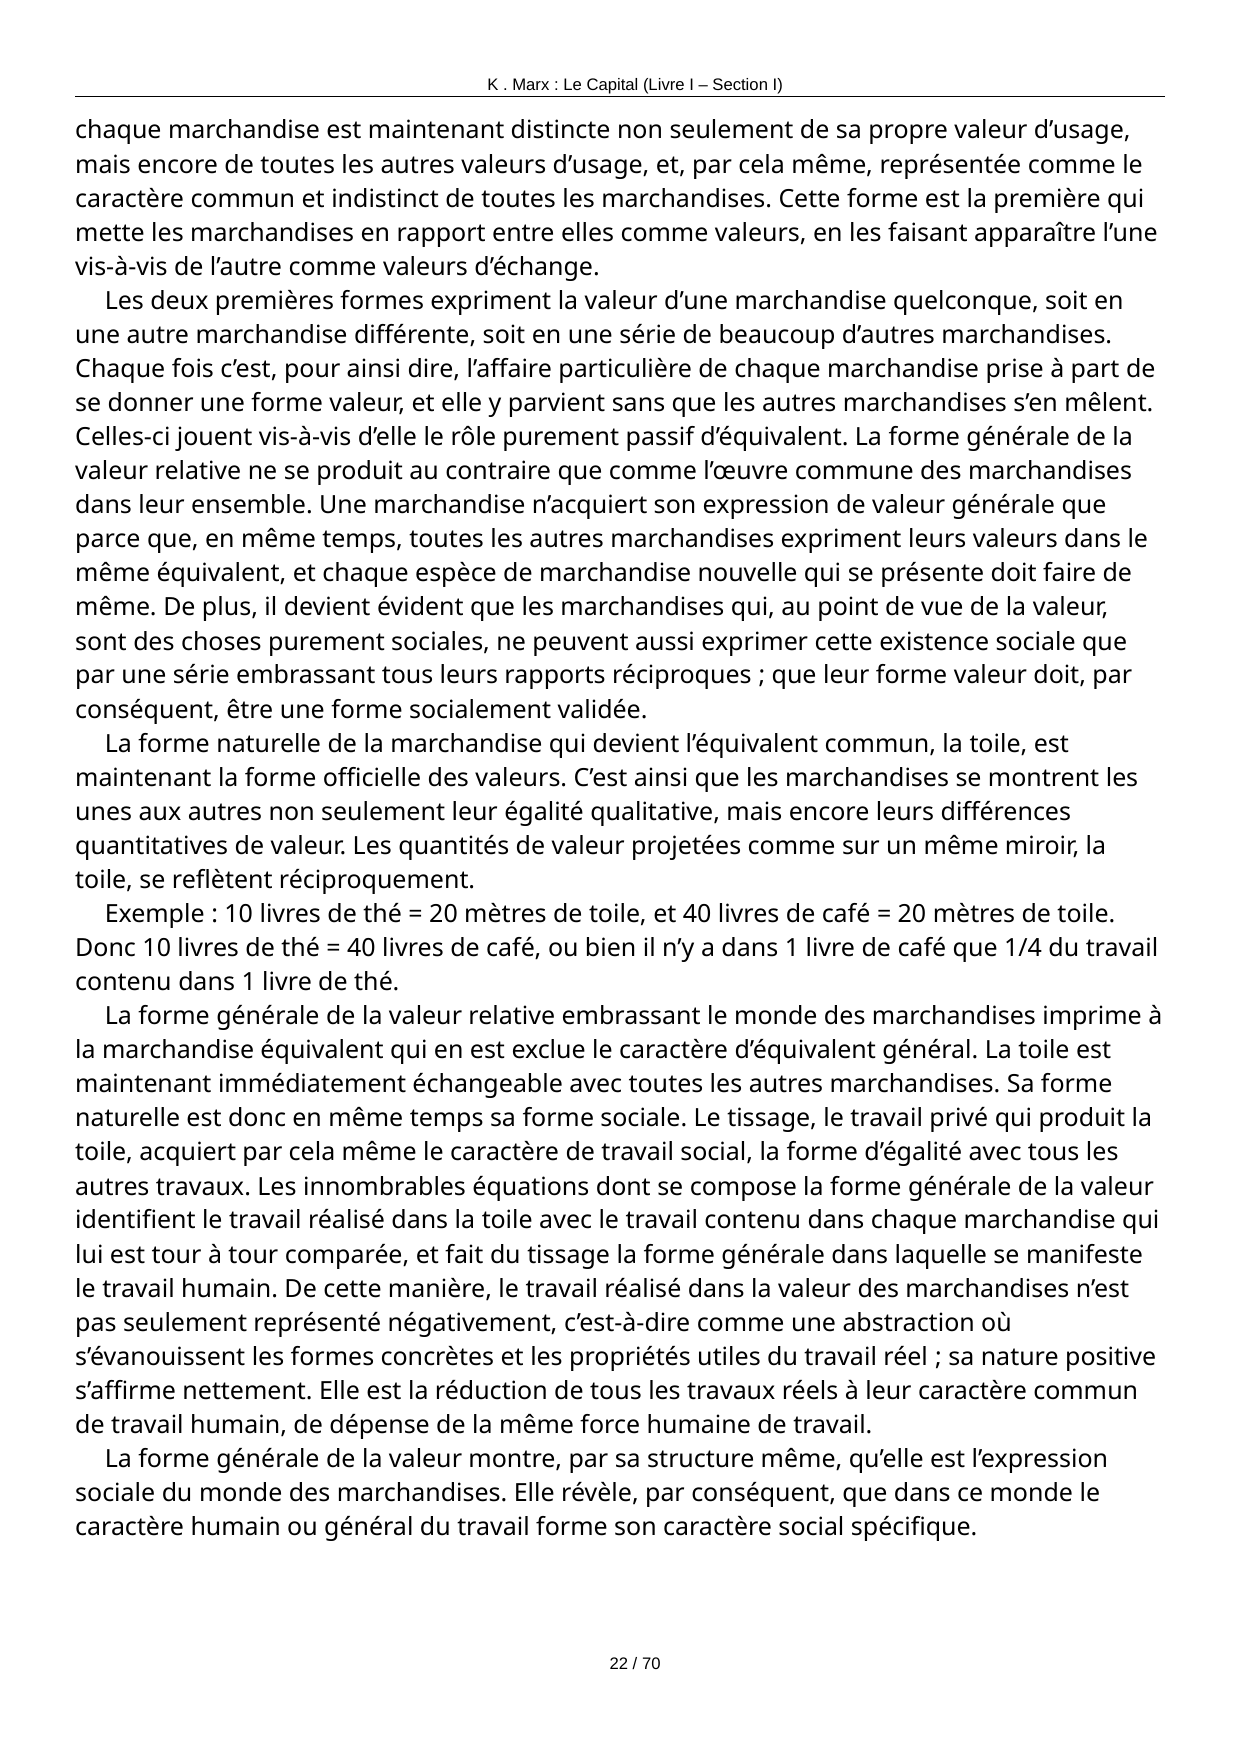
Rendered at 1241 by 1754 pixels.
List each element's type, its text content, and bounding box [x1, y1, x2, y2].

text La forme naturelle de la marchandise qui devient l’équivalent commun, la toile, est maintenant la forme officielle des valeurs. C’est ainsi que les marchandises se montrent les unes aux autres non seulement leur égalité qualitative, mais encore leurs différences quantitatives de valeur. Les quantités de valeur projetées comme sur un même miroir, la toile, se reflètent réciproquement. [75, 725, 1165, 896]
text La forme générale de la valeur relative embrassant le monde des marchandises imprime à la marchandise équivalent qui en est exclue le caractère d’équivalent général. La toile est maintenant immédiatement échangeable avec toutes les autres marchandises. Sa forme naturelle est donc en même temps sa forme sociale. Le tissage, le travail privé qui produit la toile, acquiert par cela même le caractère de travail social, la forme d’égalité avec tous les autres travaux. Les innombrables équations dont se compose la forme générale de la valeur identifient le travail réalisé dans la toile avec le travail contenu dans chaque marchandise qui lui est tour à tour comparée, et fait du tissage la forme générale dans laquelle se manifeste le travail humain. De cette manière, le travail réalisé dans la valeur des marchandises n’est pas seulement représenté négativement, c’est-à-dire comme une abstraction où s’évanouissent les formes concrètes et les propriétés utiles du travail réel ; sa nature positive s’affirme nettement. Elle est la réduction de tous les travaux réels à leur caractère commun de travail humain, de dépense de la même force humaine de travail. [75, 998, 1165, 1441]
text chaque marchandise est maintenant distincte non seulement de sa propre valeur d’usage, mais encore de toutes les autres valeurs d’usage, et, par cela même, représentée comme le caractère commun et indistinct de toutes les marchandises. Cette forme est la première qui mette les marchandises en rapport entre elles comme valeurs, en les faisant apparaître l’une vis-à-vis de l’autre comme valeurs d’échange. [75, 112, 1165, 282]
text La forme générale de la valeur montre, par sa structure même, qu’elle est l’expression sociale du monde des marchandises. Elle révèle, par conséquent, que dans ce monde le caractère humain ou général du travail forme son caractère social spécifique. [75, 1441, 1165, 1543]
text Exemple : 10 livres de thé = 20 mètres de toile, et 40 livres de café = 20 mètres de toile. Donc 10 livres de thé = 40 livres de café, ou bien il n’y a dans 1 livre de café que 1/4 du travail contenu dans 1 livre de thé. [75, 896, 1165, 998]
text Les deux premières formes expriment la valeur d’une marchandise quelconque, soit en une autre marchandise différente, soit en une série de beaucoup d’autres marchandises. Chaque fois c’est, pour ainsi dire, l’affaire particulière de chaque marchandise prise à part de se donner une forme valeur, et elle y parvient sans que les autres marchandises s’en mêlent. Celles-ci jouent vis-à-vis d’elle le rôle purement passif d’équivalent. La forme générale de la valeur relative ne se produit au contraire que comme l’œuvre commune des marchandises dans leur ensemble. Une marchandise n’acquiert son expression de valeur générale que parce que, en même temps, toutes les autres marchandises expriment leurs valeurs dans le même équivalent, et chaque espèce de marchandise nouvelle qui se présente doit faire de même. De plus, il devient évident que les marchandises qui, au point de vue de la valeur, sont des choses purement sociales, ne peuvent aussi exprimer cette existence sociale que par une série embrassant tous leurs rapports réciproques ; que leur forme valeur doit, par conséquent, être une forme socialement validée. [75, 282, 1165, 725]
